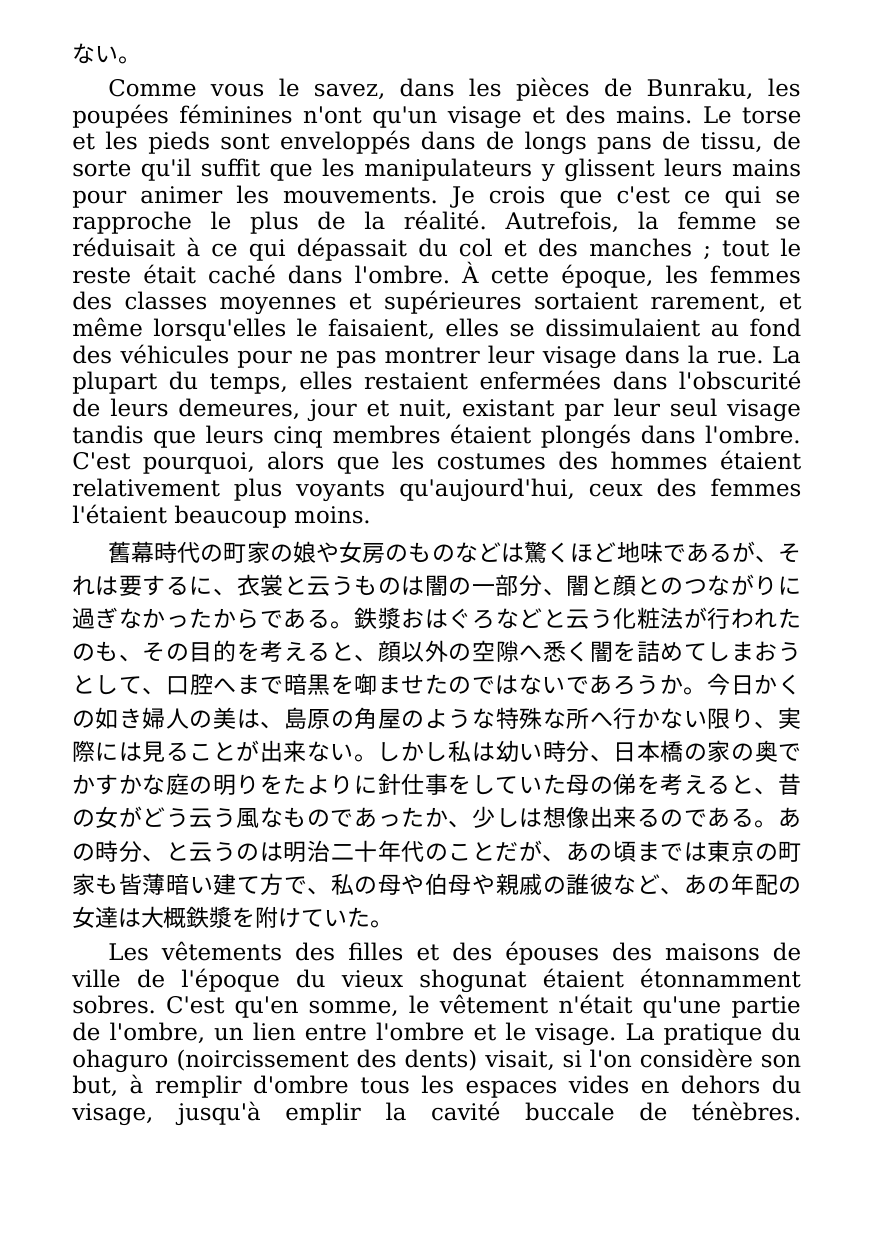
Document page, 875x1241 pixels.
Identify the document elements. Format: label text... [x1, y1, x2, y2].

text 舊幕時代の町家の娘や女房のものなどは驚くほど地味であるが、それは要するに、衣裳と云うものは闇の一部分、闇と顔とのつながりに過ぎなかったからである。鉄漿おはぐろなどと云う化粧法が行われたのも、その目的を考えると、顔以外の空隙へ悉く闇を詰めてしまおうとして、口腔へまで暗黒を啣ませたのではないであろうか。今日かくの如き婦人の美は、島原の角屋のような特殊な所へ行かない限り、実際には見ることが出来ない。しかし私は幼い時分、日本橋の家の奥でかすかな庭の明りをたよりに針仕事をしていた母の俤を考えると、昔の女がどう云う風なものであったか、少しは想像出来るのである。あの時分、と云うのは明治二十年代のことだが、あの頃までは東京の町家も皆薄暗い建て方で、私の母や伯母や親戚の誰彼など、あの年配の女達は大概鉄漿を附けていた。 [72, 534, 802, 933]
text Comme vous le savez, dans les pièces de Bunraku, les poupées féminines n'ont qu'un visage et des mains. Le torse et les pieds sont enveloppés dans de longs pans de tissu, de sorte qu'il suffit que les manipulateurs y glissent leurs mains pour animer les mouvements. Je crois que c'est ce qui se rapproche le plus de la réalité. Autrefois, la femme se réduisait à ce qui dépassait du col et des manches ; tout le reste était caché dans l'ombre. À cette époque, les femmes des classes moyennes et supérieures sortaient rarement, et même lorsqu'elles le faisaient, elles se dissimulaient au fond des véhicules pour ne pas montrer leur visage dans la rue. La plupart du temps, elles restaient enfermées dans l'obscurité de leurs demeures, jour et nuit, existant par leur seul visage tandis que leurs cinq membres étaient plongés dans l'ombre. C'est pourquoi, alors que les costumes des hommes étaient relativement plus voyants qu'aujourd'hui, ceux des femmes l'étaient beaucoup moins. [72, 75, 802, 528]
text ない。 [72, 36, 802, 69]
text Les vêtements des filles et des épouses des maisons de ville de l'époque du vieux shogunat étaient étonnamment sobres. C'est qu'en somme, le vêtement n'était qu'une partie de l'ombre, un lien entre l'ombre et le visage. La pratique du ohaguro (noircissement des dents) visait, si l'on considère son but, à remplir d'ombre tous les espaces vides en dehors du visage, jusqu'à emplir la cavité buccale de ténèbres. [72, 939, 802, 1126]
